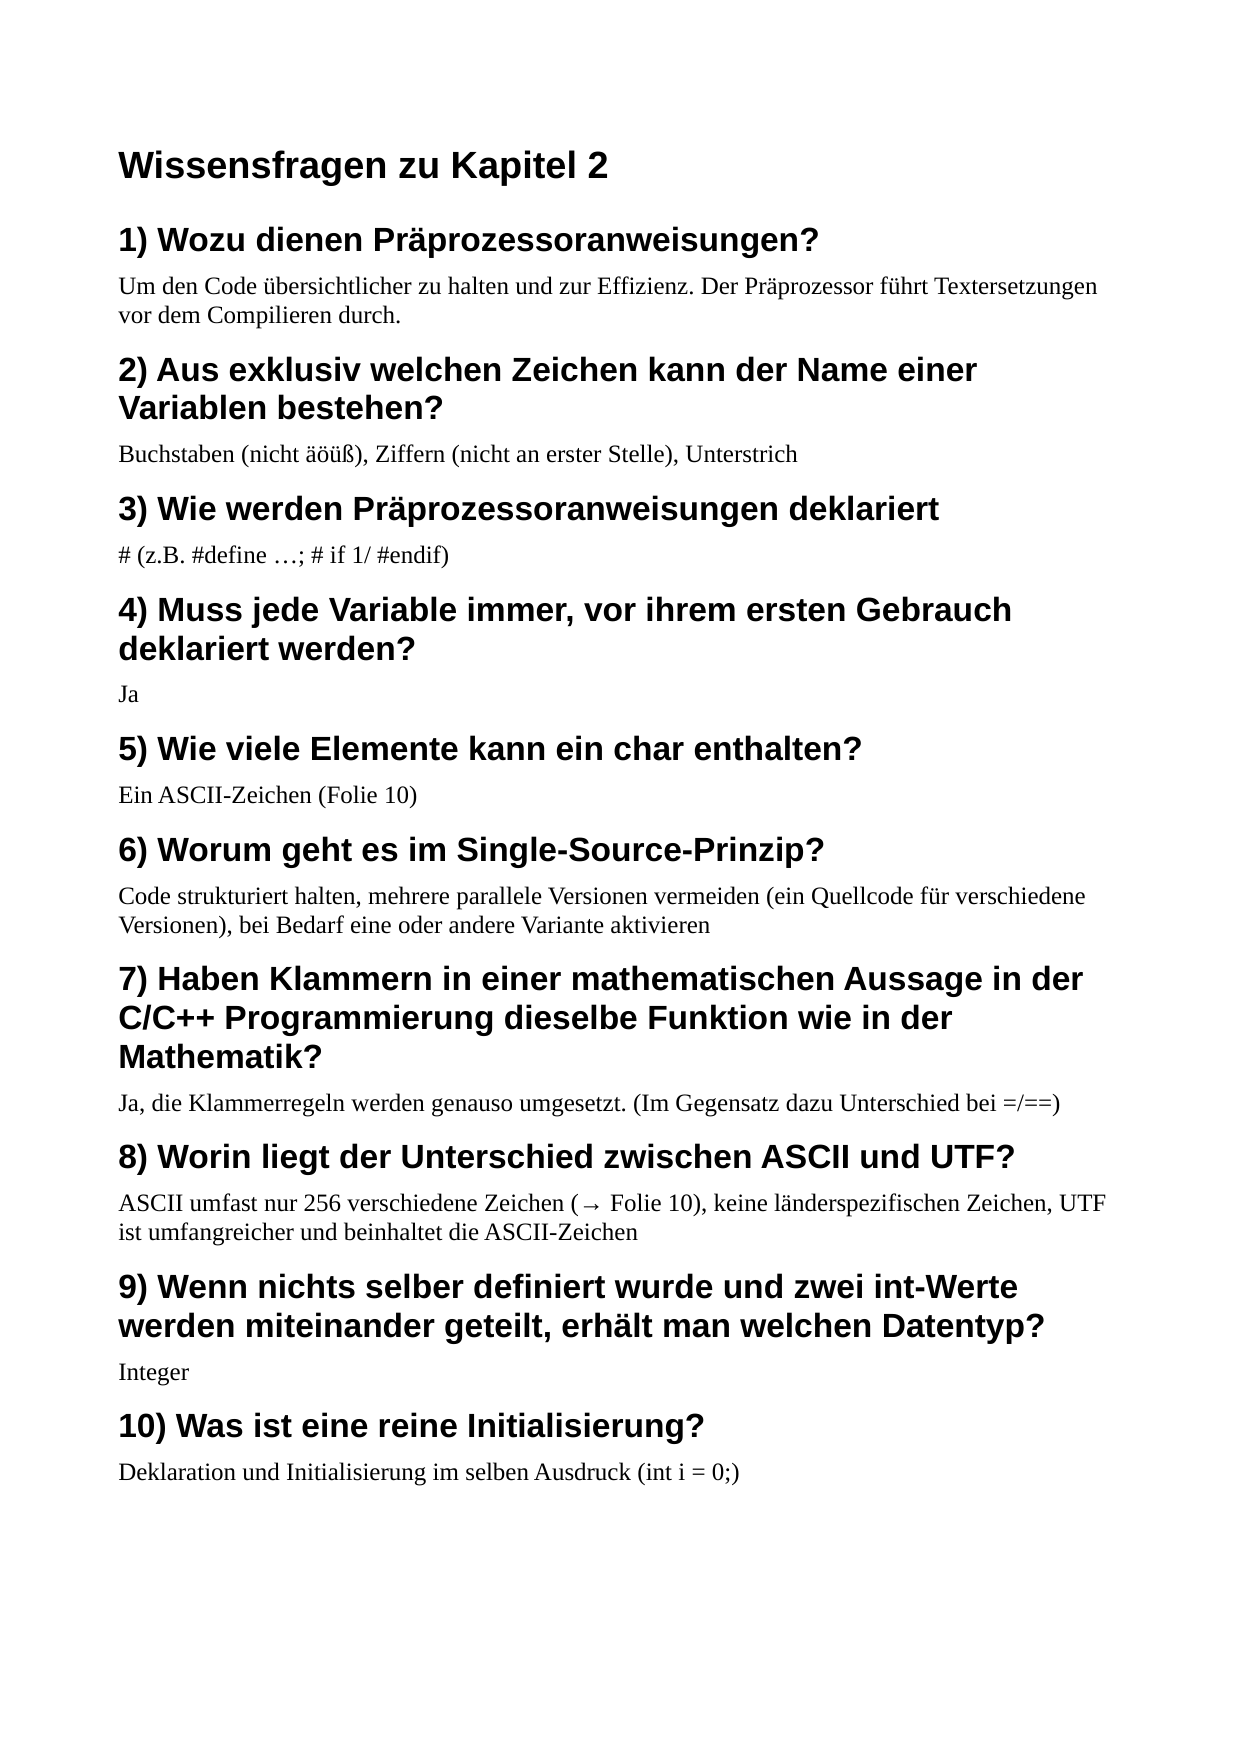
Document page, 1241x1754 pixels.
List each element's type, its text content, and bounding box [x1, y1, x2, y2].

subtitle Wissensfragen zu Kapitel 2 [118, 143, 1122, 187]
text ASCII umfast nur 256 verschiedene Zeichen (→ Folie 10), keine länderspezifischen Zeichen, UTF ist umfangreicher und beinhaltet die ASCII-Zeichen [118, 1188, 1122, 1246]
subtitle 3) Wie werden Präprozessoranweisungen deklariert [118, 489, 1122, 528]
subtitle 7) Haben Klammern in einer mathematischen Aussage in der C/C++ Programmierung dieselbe Funktion wie in der Mathematik? [118, 959, 1122, 1075]
text Integer [118, 1357, 1122, 1385]
subtitle 10) Was ist eine reine Initialisierung? [118, 1406, 1122, 1445]
text Deklaration und Initialisierung im selben Ausdruck (int i = 0;) [118, 1457, 1122, 1486]
text Buchstaben (nicht äöüß), Ziffern (nicht an erster Stelle), Unterstrich [118, 439, 1122, 468]
subtitle 6) Worum geht es im Single-Source-Prinzip? [118, 830, 1122, 868]
text Ja, die Klammerregeln werden genauso umgesetzt. (Im Gegensatz dazu Unterschied bei =/==) [118, 1088, 1122, 1116]
text # (z.B. #define …; # if 1/ #endif) [118, 540, 1122, 569]
subtitle 9) Wenn nichts selber definiert wurde und zwei int-Werte werden miteinander geteilt, erhält man welchen Datentyp? [118, 1267, 1122, 1344]
subtitle 2) Aus exklusiv welchen Zeichen kann der Name einer Variablen bestehen? [118, 349, 1122, 427]
subtitle 5) Wie viele Elemente kann ein char enthalten? [118, 729, 1122, 768]
subtitle 8) Worin liegt der Unterschied zwischen ASCII und UTF? [118, 1137, 1122, 1176]
subtitle 4) Muss jede Variable immer, vor ihrem ersten Gebrauch deklariert werden? [118, 590, 1122, 667]
subtitle 1) Wozu dienen Präprozessoranweisungen? [118, 220, 1122, 259]
text Code strukturiert halten, mehrere parallele Versionen vermeiden (ein Quellcode für verschiedene Versionen), bei Bedarf eine oder andere Variante aktivieren [118, 881, 1122, 938]
text Ein ASCII-Zeichen (Folie 10) [118, 780, 1122, 809]
text Ja [118, 679, 1122, 708]
text Um den Code übersichtlicher zu halten und zur Effizienz. Der Präprozessor führt Textersetzungen vor dem Compilieren durch. [118, 271, 1122, 329]
